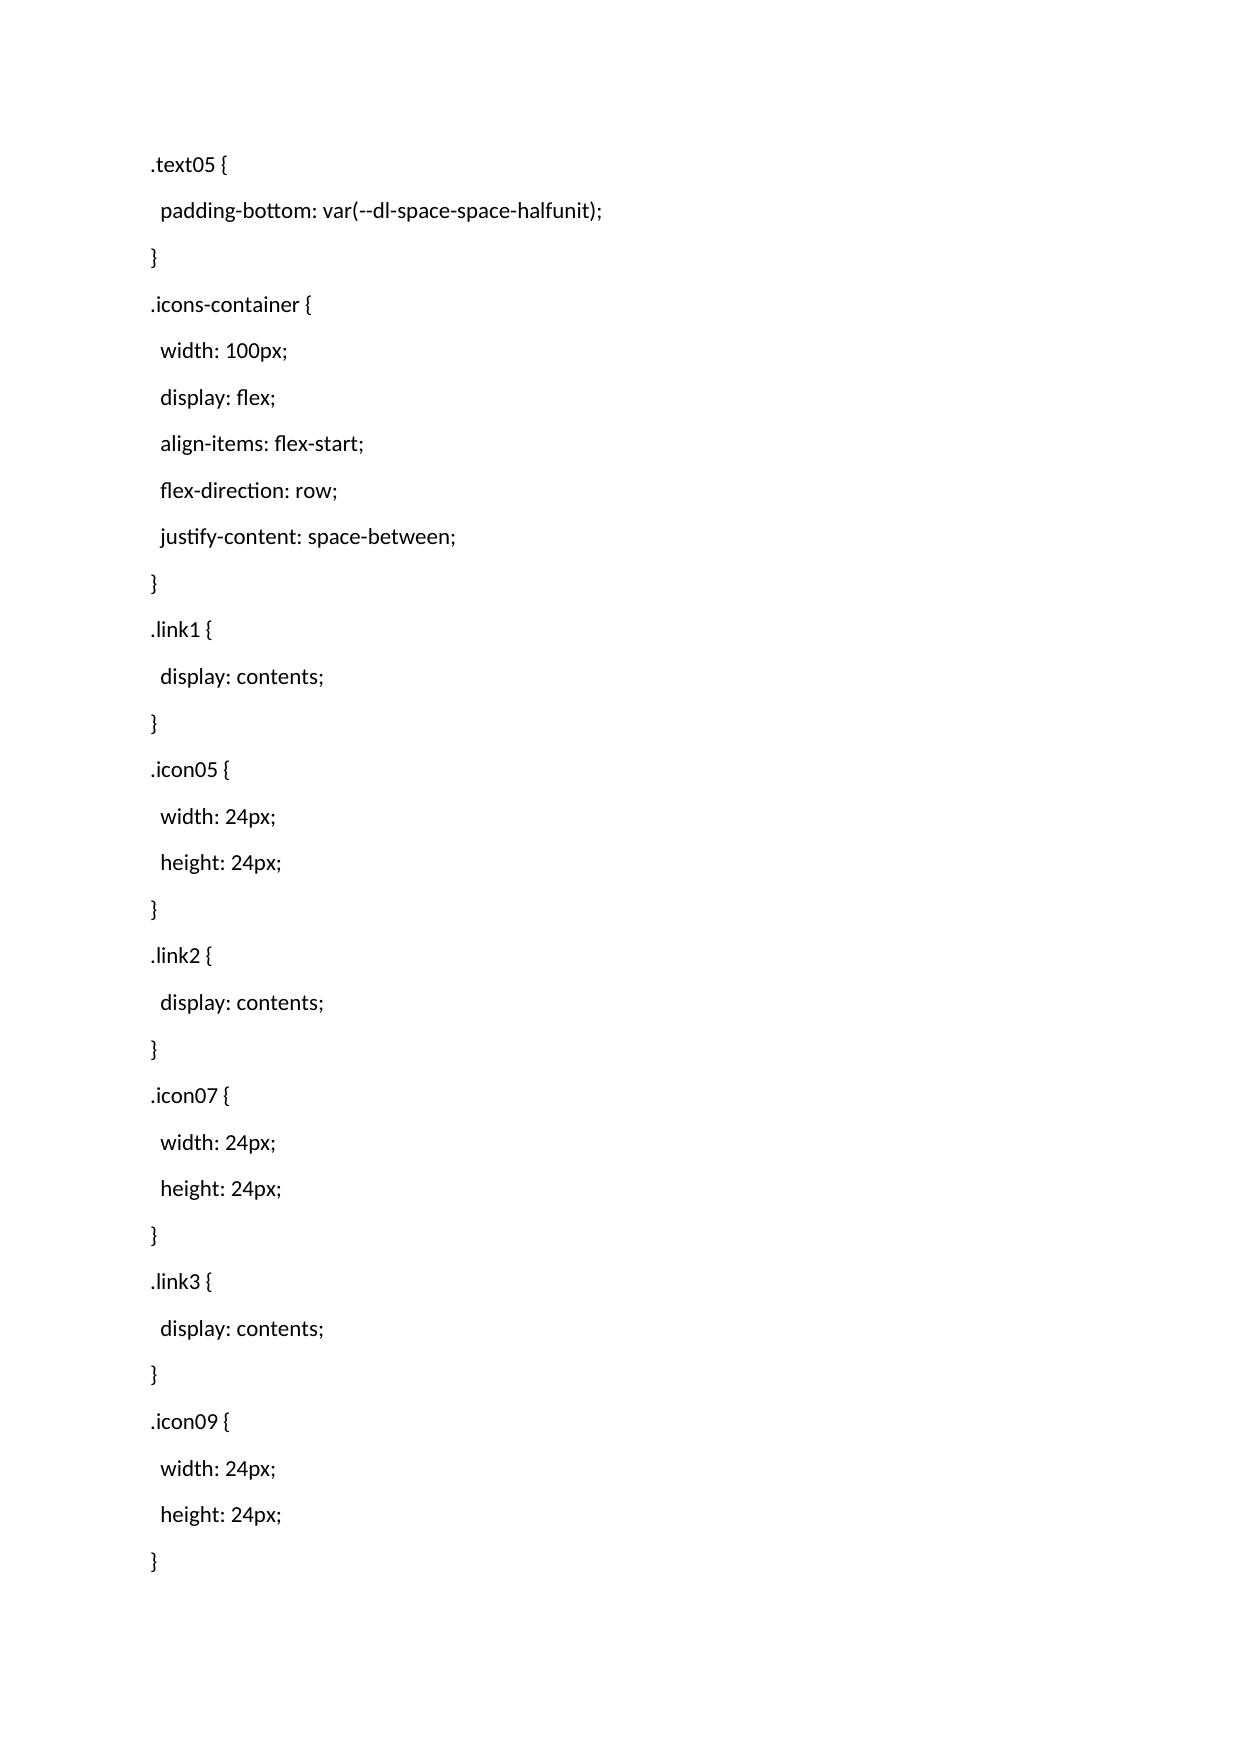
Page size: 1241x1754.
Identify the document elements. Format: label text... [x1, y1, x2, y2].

text width: 24px; [150, 802, 1090, 830]
text width: 24px; [150, 1454, 1090, 1482]
text .icon05 { [150, 755, 1090, 783]
text } [150, 243, 1090, 271]
text } [150, 1221, 1090, 1249]
text display: contents; [150, 1314, 1090, 1342]
text } [150, 709, 1090, 737]
text height: 24px; [150, 1174, 1090, 1202]
text padding-bottom: var(--dl-space-space-halfunit); [150, 197, 1090, 224]
text display: flex; [150, 383, 1090, 411]
text justify-content: space-between; [150, 522, 1090, 551]
text width: 24px; [150, 1128, 1090, 1156]
text .link2 { [150, 942, 1090, 969]
text display: contents; [150, 988, 1090, 1016]
text .icons-container { [150, 290, 1090, 318]
text display: contents; [150, 662, 1090, 690]
text width: 100px; [150, 336, 1090, 364]
text } [150, 1547, 1090, 1575]
text } [150, 1035, 1090, 1063]
text } [150, 895, 1090, 923]
text } [150, 1361, 1090, 1389]
text } [150, 569, 1090, 597]
text .icon07 { [150, 1081, 1090, 1109]
text align-items: flex-start; [150, 429, 1090, 457]
text height: 24px; [150, 848, 1090, 876]
text .icon09 { [150, 1407, 1090, 1435]
text .link3 { [150, 1267, 1090, 1296]
text .link1 { [150, 616, 1090, 644]
text height: 24px; [150, 1500, 1090, 1528]
text flex-direction: row; [150, 476, 1090, 504]
text .text05 { [150, 150, 1090, 178]
